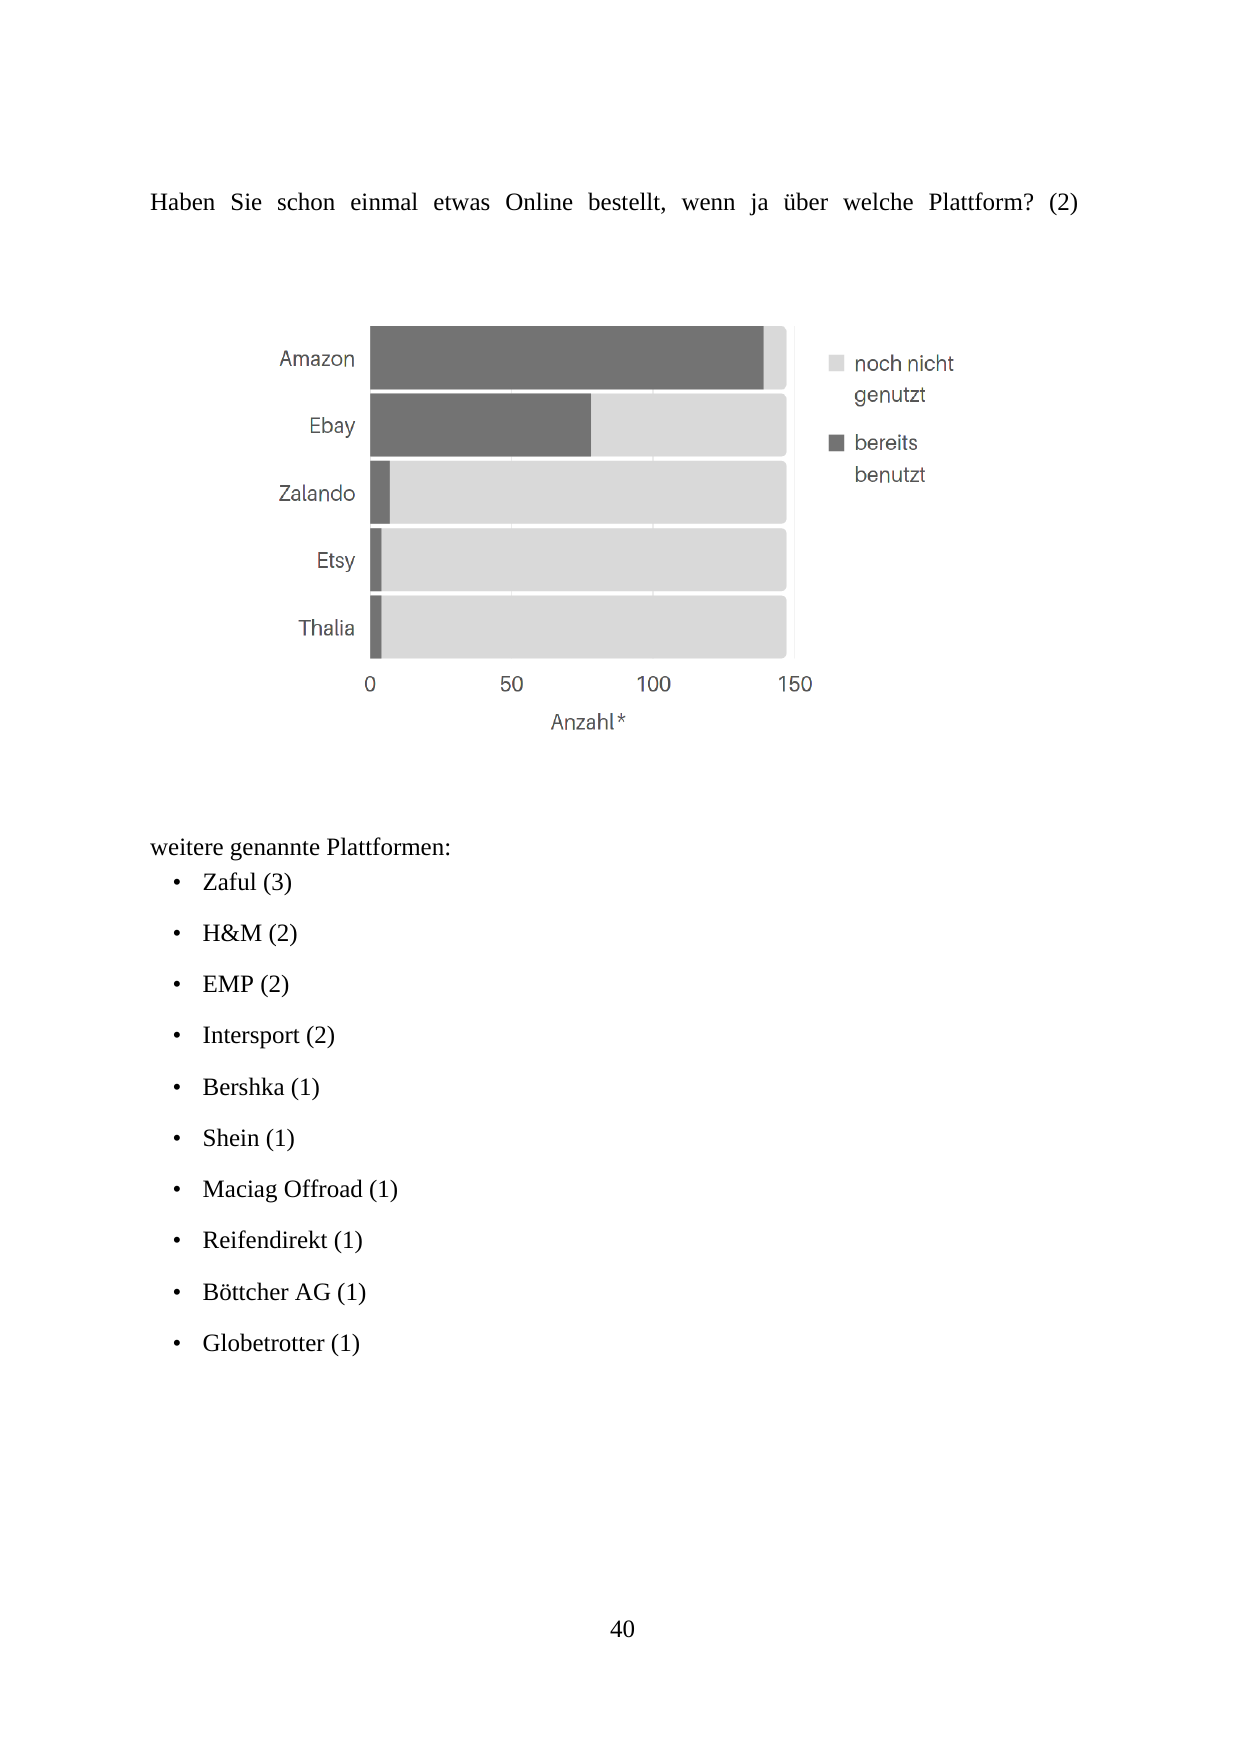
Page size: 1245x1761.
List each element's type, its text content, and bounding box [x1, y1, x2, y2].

text Haben Sie schon einmal etwas Online bestellt, wenn ja über welche Plattform? (2) [150, 187, 1095, 250]
list Böttcher AG (1) [172, 1277, 1095, 1306]
list Zaful (3) [172, 867, 1095, 896]
list Globetrotter (1) [172, 1328, 1095, 1357]
list Maciag Offroad (1) [172, 1174, 1095, 1203]
picture [278, 326, 960, 751]
list Bershka (1) [172, 1072, 1095, 1101]
list Reifendirekt (1) [172, 1226, 1095, 1254]
text weitere genannte Plattformen: [150, 832, 1095, 861]
list H&M (2) [172, 918, 1095, 947]
list EMP (2) [172, 969, 1095, 998]
list Shein (1) [172, 1123, 1095, 1152]
list Intersport (2) [172, 1021, 1095, 1049]
